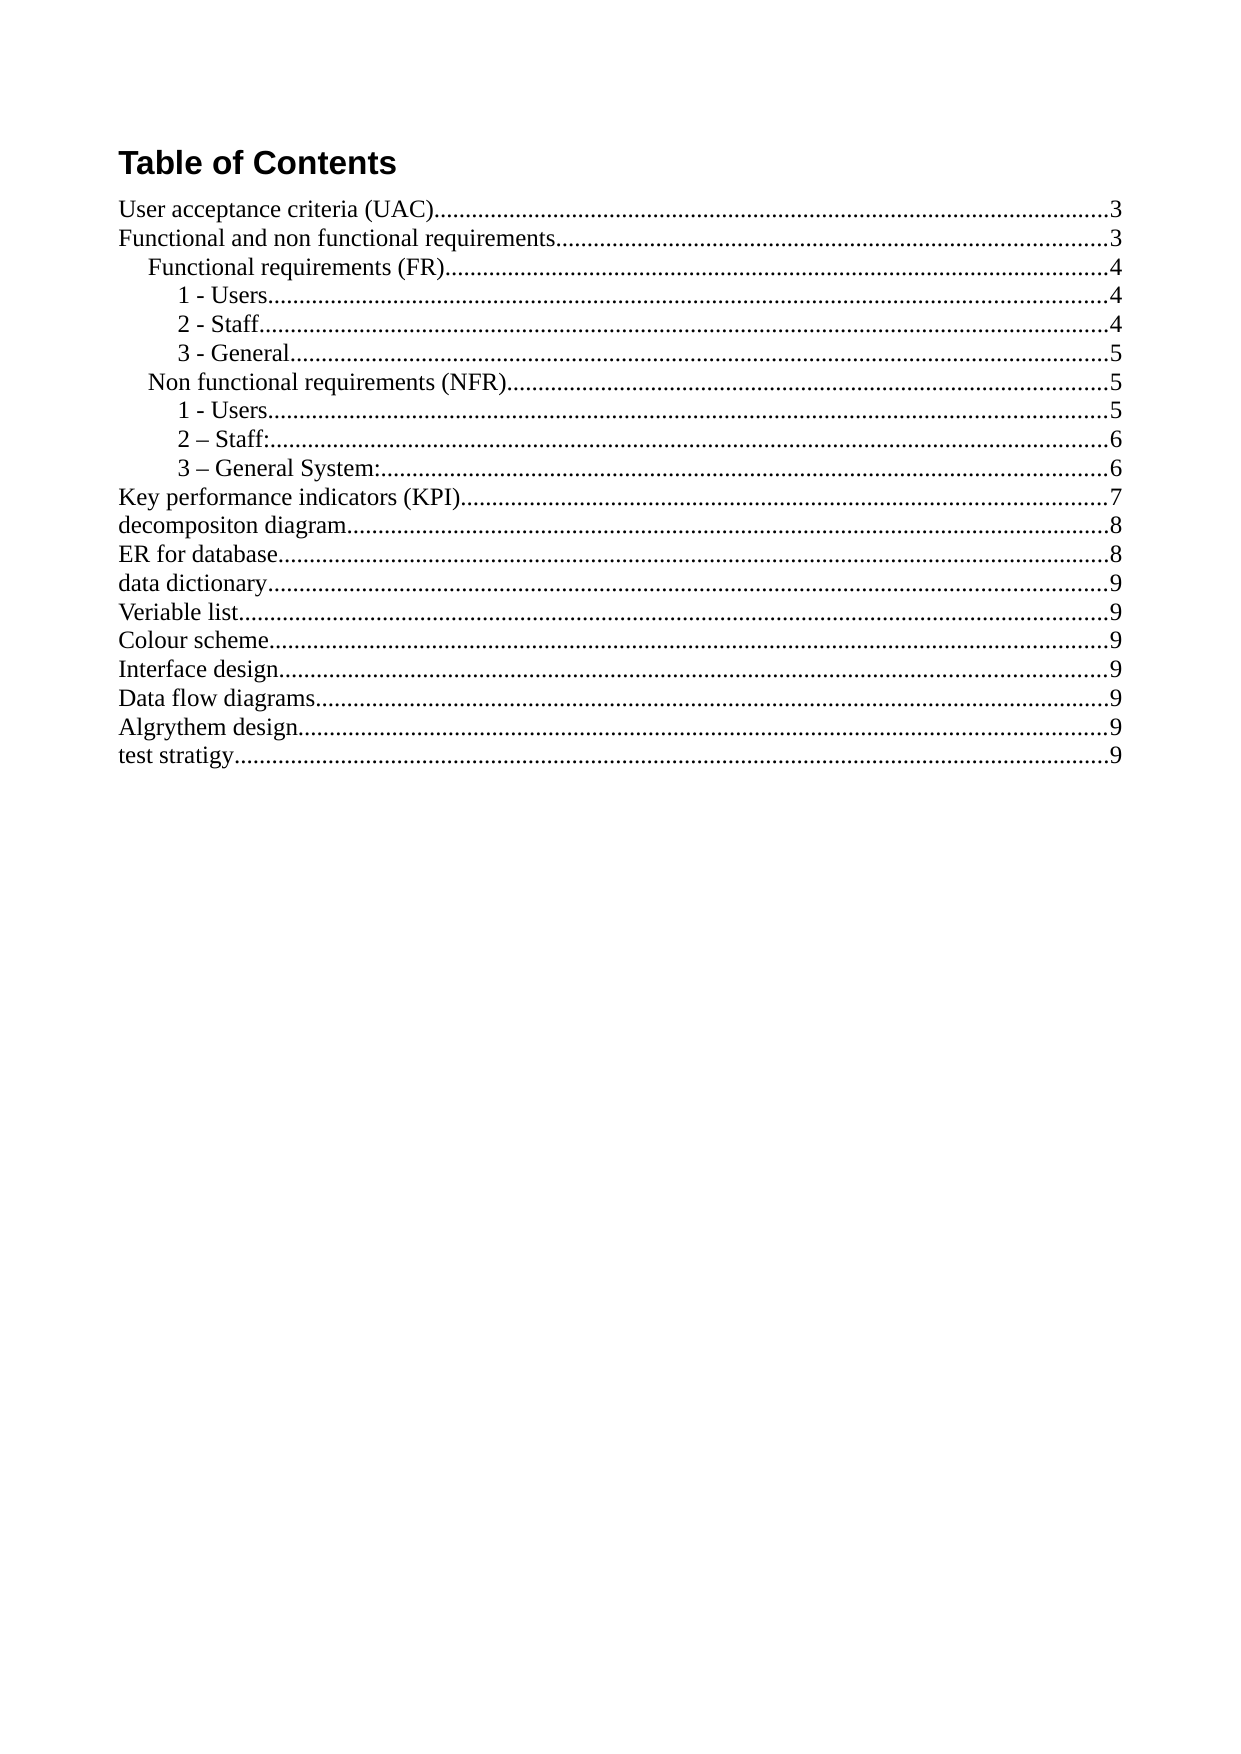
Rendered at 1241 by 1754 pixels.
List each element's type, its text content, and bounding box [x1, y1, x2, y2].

text test stratigy 9 [118, 740, 1122, 769]
text 2 - Staff 4 [177, 309, 1122, 338]
text Non functional requirements (NFR) 5 [148, 367, 1122, 395]
text Interface design 9 [118, 654, 1122, 683]
text 3 - General 5 [177, 338, 1122, 367]
text User acceptance criteria (UAC) 3 [118, 194, 1122, 223]
text Algrythem design 9 [118, 712, 1122, 740]
text Data flow diagrams 9 [118, 683, 1122, 712]
text Colour scheme 9 [118, 625, 1122, 654]
text Functional requirements (FR) 4 [148, 252, 1122, 280]
text data dictionary 9 [118, 568, 1122, 597]
text 1 - Users 5 [177, 395, 1122, 424]
text Key performance indicators (KPI) 7 [118, 482, 1122, 510]
text Veriable list 9 [118, 597, 1122, 625]
text 2 – Staff: 6 [177, 424, 1122, 453]
text ER for database 8 [118, 539, 1122, 568]
subtitle Table of Contents [118, 143, 1122, 182]
text decompositon diagram 8 [118, 510, 1122, 539]
text 3 – General System: 6 [177, 453, 1122, 482]
text Functional and non functional requirements 3 [118, 223, 1122, 252]
text 1 - Users 4 [177, 280, 1122, 309]
